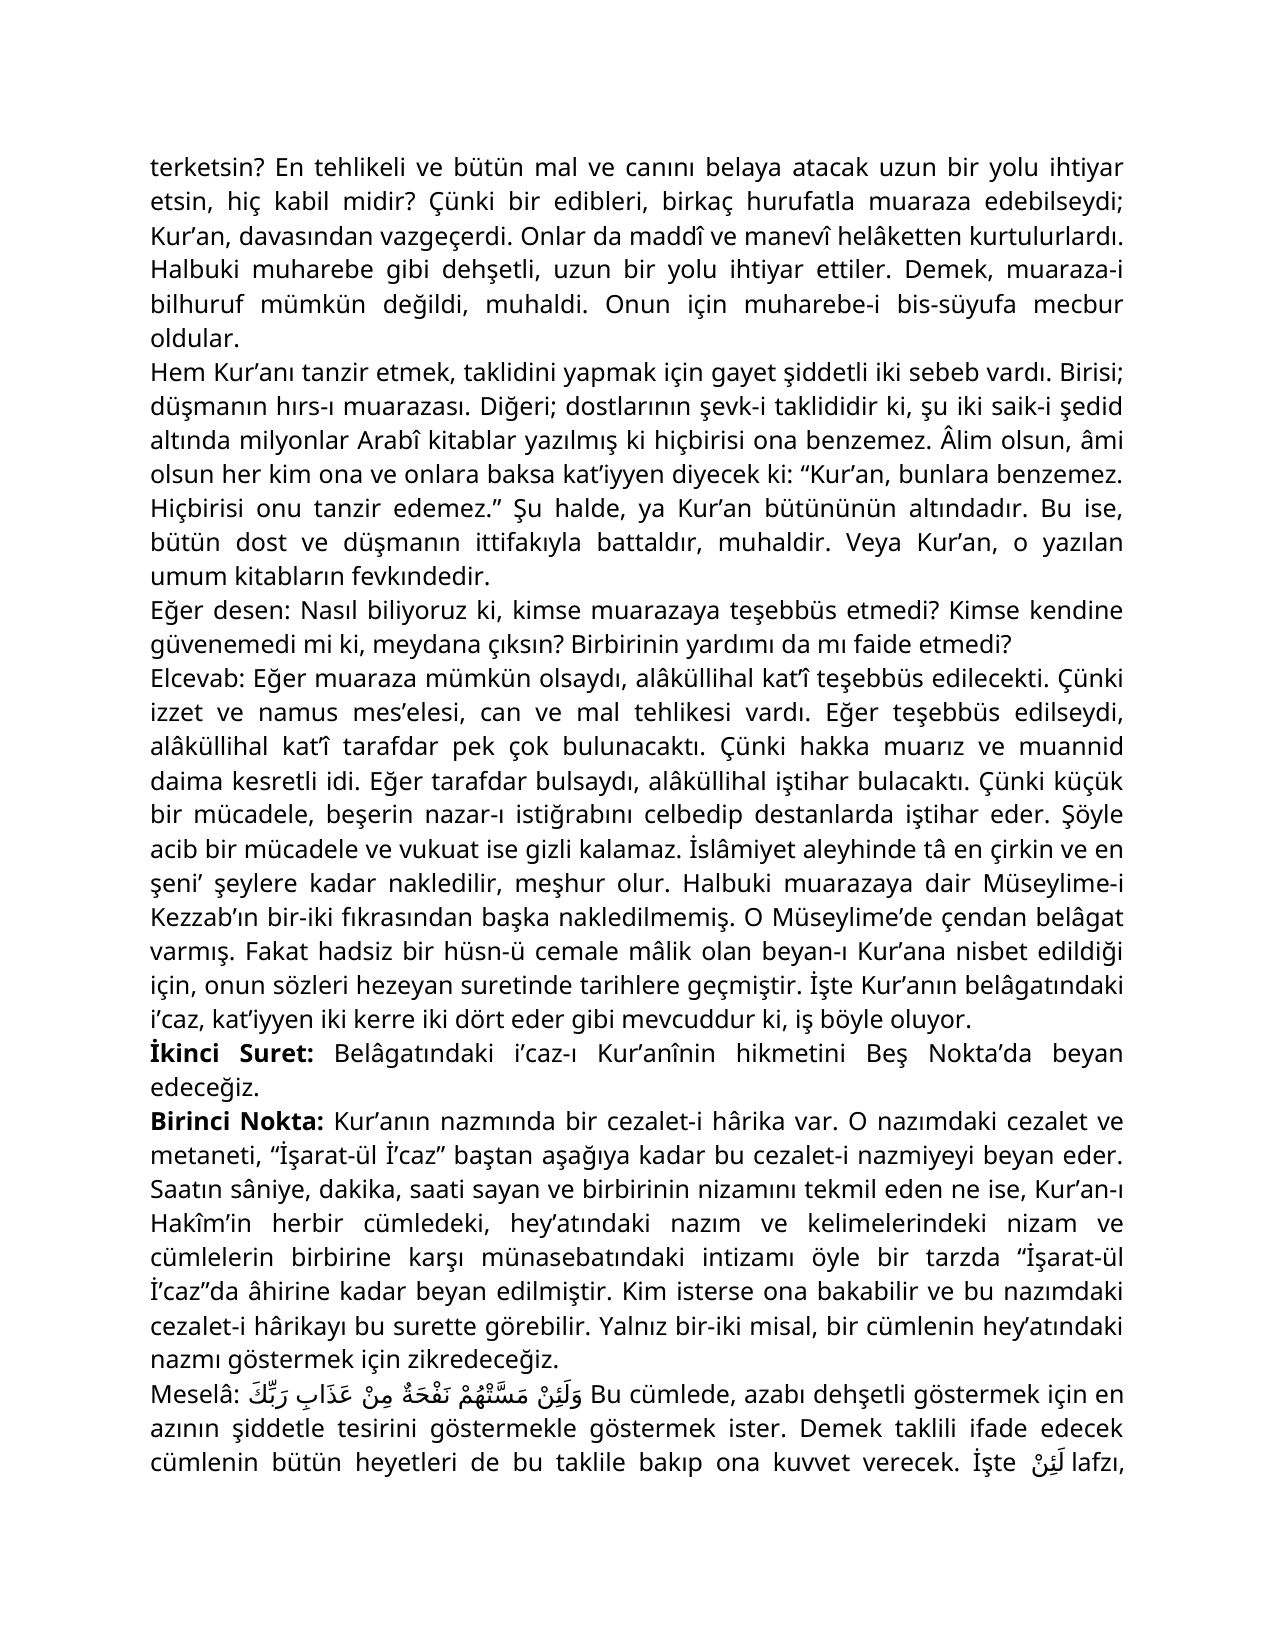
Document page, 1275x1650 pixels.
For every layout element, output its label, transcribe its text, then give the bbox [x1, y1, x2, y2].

text Hem Kur’anı tanzir etmek, taklidini yapmak için gayet şiddetli iki sebeb vardı. Birisi; düşmanın hırs-ı muarazası. Diğeri; dostlarının şevk-i taklididir ki, şu iki saik-i şedid altında milyonlar Arabî kitablar yazılmış ki hiçbirisi ona benzemez. Âlim olsun, âmi olsun her kim ona ve onlara baksa kat’iyyen diyecek ki: “Kur’an, bunlara benzemez. Hiçbirisi onu tanzir edemez.” Şu halde, ya Kur’an bütününün altındadır. Bu ise, bütün dost ve düşmanın ittifakıyla battaldır, muhaldir. Veya Kur’an, o yazılan umum kitabların fevkındedir. [150, 354, 1125, 593]
text İkinci Suret: Belâgatındaki i’caz-ı Kur’anînin hikmetini Beş Nokta’da beyan edeceğiz. [150, 1036, 1125, 1104]
text Meselâ: وَلَئِنْ مَسَّتْهُمْ نَفْحَةٌ مِنْ عَذَابِ رَبِّكَ Bu cümlede, azabı dehşetli göstermek için en azının şiddetle tesirini göstermekle göstermek ister. Demek taklili ifade edecek cümlenin bütün heyetleri de bu taklile bakıp ona kuvvet verecek. İşte لَئِنْ lafzı, teşkiktir. Şek, kıllete bakar. مَسَّ lafzı, azıcık dokunmaktır. Yine kılleti ifade eder. نَفْحَةٌ lafzı maddesi, bir kokucuk olup kılleti ifade ettiği gibi, sîgası bire delalet eder. Masdar-ı merre tabir-i sarfiyesinde biricik demektir, kılleti ifade eder. نَفْحَةٌ deki tenvin-i tenkirî, taklili içindir ki; o kadar küçük ki, bilinemiyor demektir. مِنْ lafzı, teb’iz içindir, bir parça demektir. Kılleti ifade eder. عَذَابِ lafzı; nekal, ikaba nisbeten hafif bir nevi cezadır ki, kıllete işaret eder. رَبِّكَ lafzı; Kahhar, Cebbar, Müntakim’e bedel yine şefkati ihsas etmekle kılleti işaret ediyor. İşte bu kadar kılletteki bir parça azab böyle tesirli ise, ikab-ı İlahî ne kadar dehşetli olur kıyas edebilirsiniz diye ifade eder. İşte şu cümlede küçük heyetler nasıl birbirine bakıp yardım eder. Maksad-ı küllîyi, herbiri kendi lisanıyla takviye eder. Şu misal bir derece lafz ve maksada bakar. [150, 1376, 1125, 1478]
text Elcevab: Eğer muaraza mümkün olsaydı, alâküllihal kat’î teşebbüs edilecekti. Çünki izzet ve namus mes’elesi, can ve mal tehlikesi vardı. Eğer teşebbüs edilseydi, alâküllihal kat’î tarafdar pek çok bulunacaktı. Çünki hakka muarız ve muannid daima kesretli idi. Eğer tarafdar bulsaydı, alâküllihal iştihar bulacaktı. Çünki küçük bir mücadele, beşerin nazar-ı istiğrabını celbedip destanlarda iştihar eder. Şöyle acib bir mücadele ve vukuat ise gizli kalamaz. İslâmiyet aleyhinde tâ en çirkin ve en şeni’ şeylere kadar nakledilir, meşhur olur. Halbuki muarazaya dair Müseylime-i Kezzab’ın bir-iki fıkrasından başka nakledilmemiş. O Müseylime’de çendan belâgat varmış. Fakat hadsiz bir hüsn-ü cemale mâlik olan beyan-ı Kur’ana nisbet edildiği için, onun sözleri hezeyan suretinde tarihlere geçmiştir. İşte Kur’anın belâgatındaki i’caz, kat’iyyen iki kerre iki dört eder gibi mevcuddur ki, iş böyle oluyor. [150, 661, 1125, 1036]
text Birinci Nokta: Kur’anın nazmında bir cezalet-i hârika var. O nazımdaki cezalet ve metaneti, “İşarat-ül İ’caz” baştan aşağıya kadar bu cezalet-i nazmiyeyi beyan eder. Saatın sâniye, dakika, saati sayan ve birbirinin nizamını tekmil eden ne ise, Kur’an-ı Hakîm’in herbir cümledeki, hey’atındaki nazım ve kelimelerindeki nizam ve cümlelerin birbirine karşı münasebatındaki intizamı öyle bir tarzda “İşarat-ül İ’caz”da âhirine kadar beyan edilmiştir. Kim isterse ona bakabilir ve bu nazımdaki cezalet-i hârikayı bu surette görebilir. Yalnız bir-iki misal, bir cümlenin hey’atındaki nazmı göstermek için zikredeceğiz. [150, 1104, 1125, 1376]
text Eğer desen: Nasıl biliyoruz ki, kimse muarazaya teşebbüs etmedi? Kimse kendine güvenemedi mi ki, meydana çıksın? Birbirinin yardımı da mı faide etmedi? [150, 593, 1125, 661]
text terketsin? En tehlikeli ve bütün mal ve canını belaya atacak uzun bir yolu ihtiyar etsin, hiç kabil midir? Çünki bir edibleri, birkaç hurufatla muaraza edebilseydi; Kur’an, davasından vazgeçerdi. Onlar da maddî ve manevî helâketten kurtulurlardı. Halbuki muharebe gibi dehşetli, uzun bir yolu ihtiyar ettiler. Demek, muaraza-i bilhuruf mümkün değildi, muhaldi. Onun için muharebe-i bis-süyufa mecbur oldular. [150, 150, 1125, 354]
